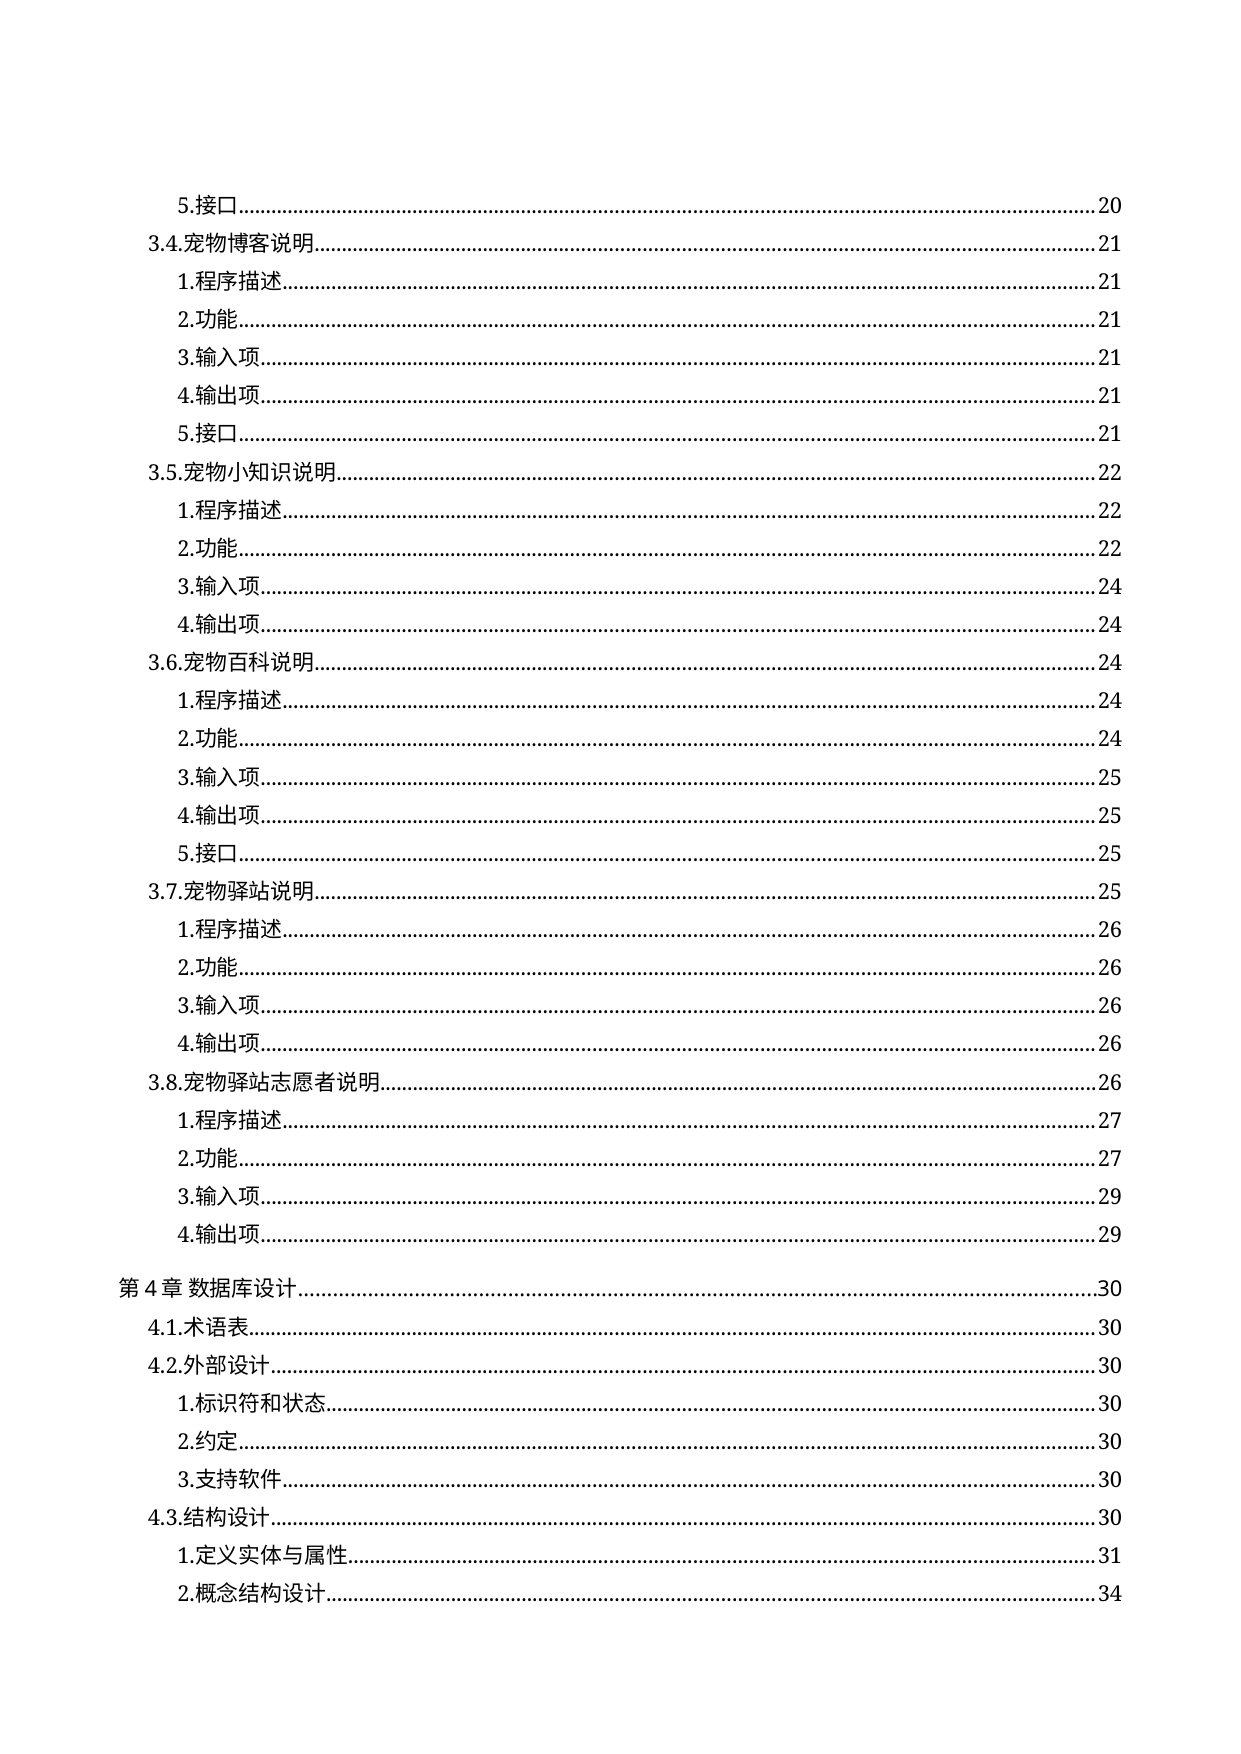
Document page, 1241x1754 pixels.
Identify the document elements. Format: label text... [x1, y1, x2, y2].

text 1.程序描述 22 [177, 493, 1122, 524]
text 2.功能 27 [177, 1141, 1122, 1172]
text 1.程序描述 27 [177, 1103, 1122, 1134]
text 2.功能 24 [177, 721, 1122, 753]
text 4.1.术语表 30 [148, 1309, 1122, 1341]
text 4.3.结构设计 30 [148, 1500, 1122, 1532]
text 1.标识符和状态 30 [177, 1386, 1122, 1417]
text 3.支持软件 30 [177, 1462, 1122, 1494]
text 第4章 数据库设计 30 [118, 1271, 1122, 1303]
text 3.输入项 25 [177, 759, 1122, 791]
text 2.概念结构设计 34 [177, 1576, 1122, 1608]
text 5.接口 20 [177, 188, 1122, 219]
text 2.约定 30 [177, 1424, 1122, 1456]
text 3.4.宠物博客说明 21 [148, 226, 1122, 257]
text 2.功能 26 [177, 950, 1122, 982]
text 4.输出项 21 [177, 378, 1122, 410]
text 2.功能 22 [177, 531, 1122, 562]
text 4.输出项 26 [177, 1026, 1122, 1058]
text 3.输入项 26 [177, 988, 1122, 1020]
text 3.8.宠物驿站志愿者说明 26 [148, 1064, 1122, 1096]
text 4.输出项 24 [177, 607, 1122, 639]
text 3.输入项 24 [177, 569, 1122, 601]
text 3.7.宠物驿站说明 25 [148, 874, 1122, 906]
text 3.输入项 29 [177, 1179, 1122, 1211]
text 3.5.宠物小知识说明 22 [148, 454, 1122, 486]
text 5.接口 25 [177, 836, 1122, 867]
text 2.功能 21 [177, 302, 1122, 334]
text 4.2.外部设计 30 [148, 1348, 1122, 1379]
text 1.定义实体与属性 31 [177, 1538, 1122, 1570]
text 1.程序描述 26 [177, 912, 1122, 944]
text 5.接口 21 [177, 416, 1122, 448]
text 3.6.宠物百科说明 24 [148, 645, 1122, 677]
text 4.输出项 29 [177, 1217, 1122, 1249]
text 1.程序描述 24 [177, 683, 1122, 715]
text 1.程序描述 21 [177, 264, 1122, 296]
text 4.输出项 25 [177, 798, 1122, 829]
text 3.输入项 21 [177, 340, 1122, 372]
